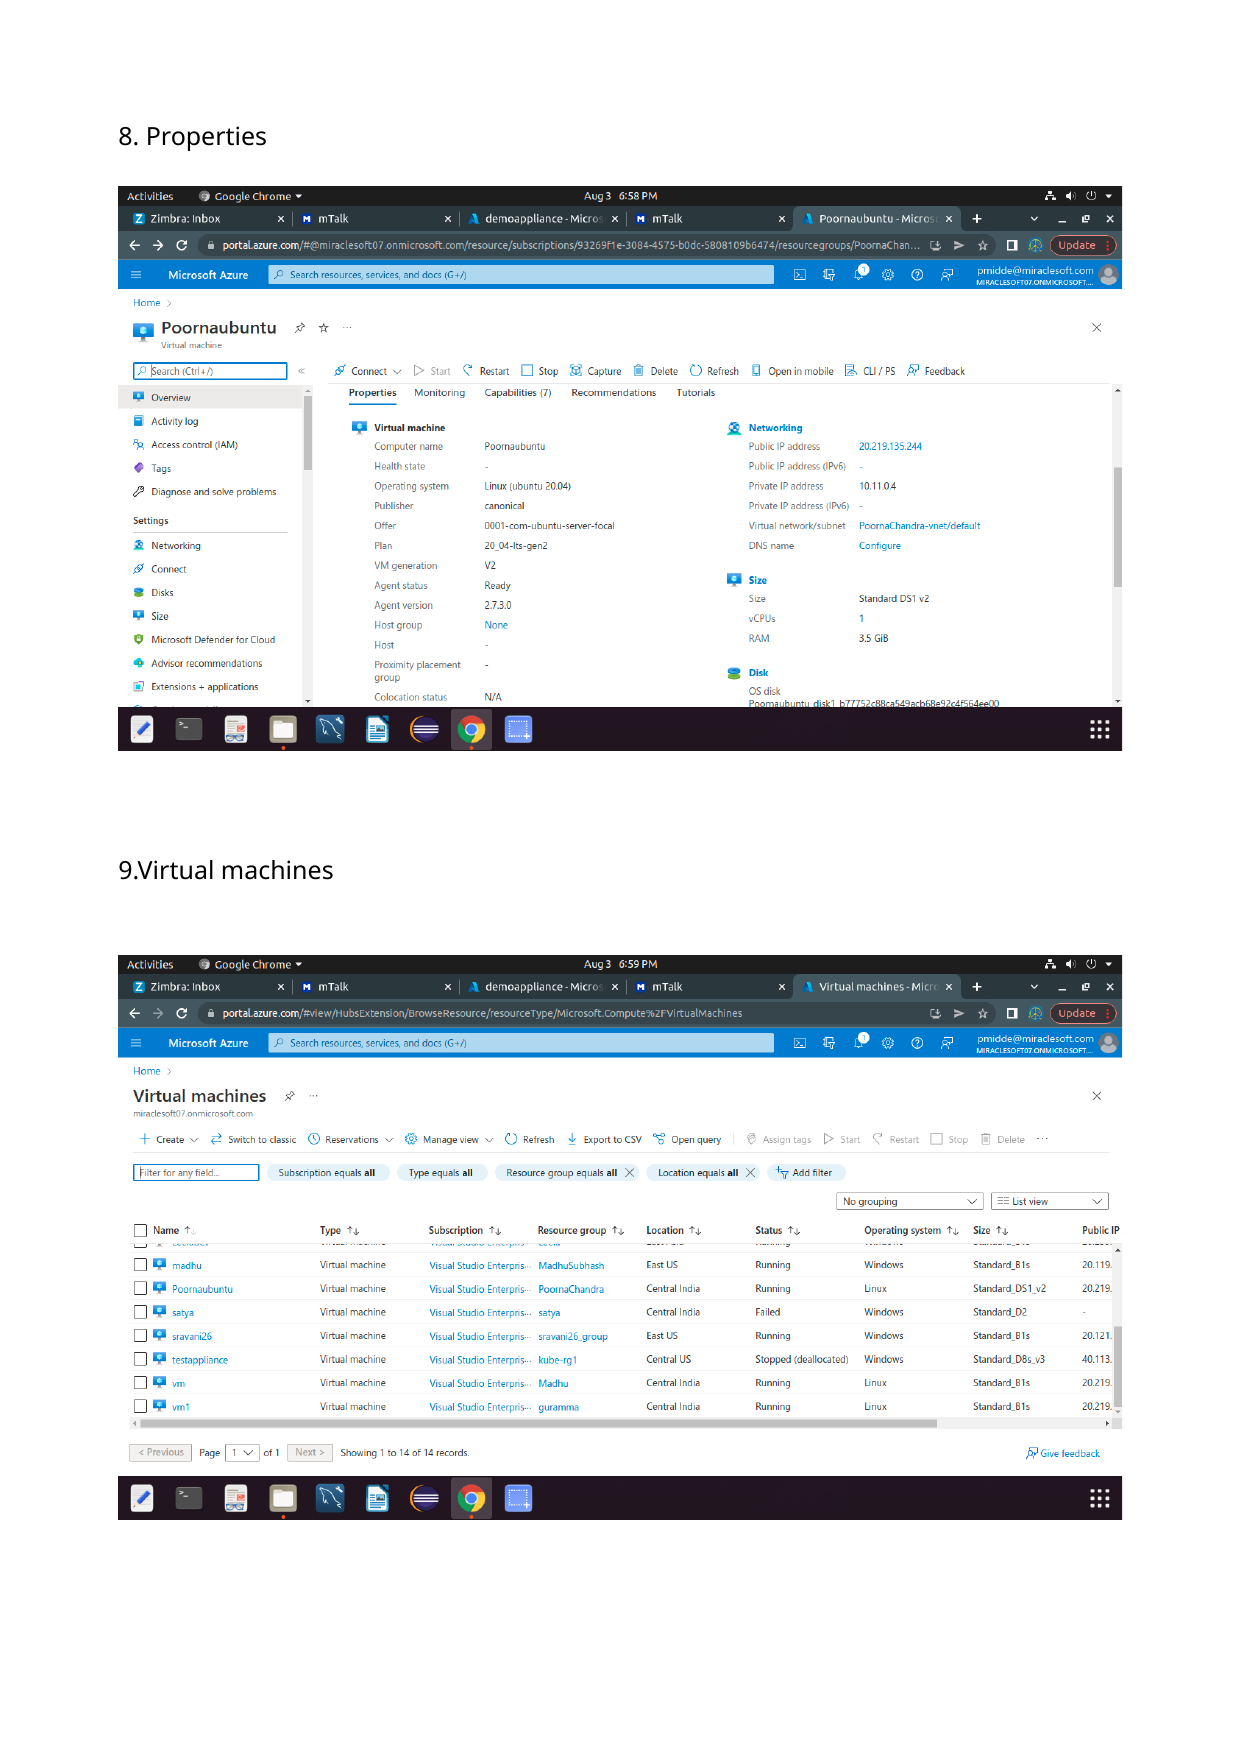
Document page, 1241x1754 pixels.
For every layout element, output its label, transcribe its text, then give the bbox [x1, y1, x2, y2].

picture [118, 955, 1123, 1520]
picture [118, 186, 1123, 751]
text 9.Virtual machines [118, 853, 1122, 887]
text 8. Properties [118, 118, 1122, 152]
